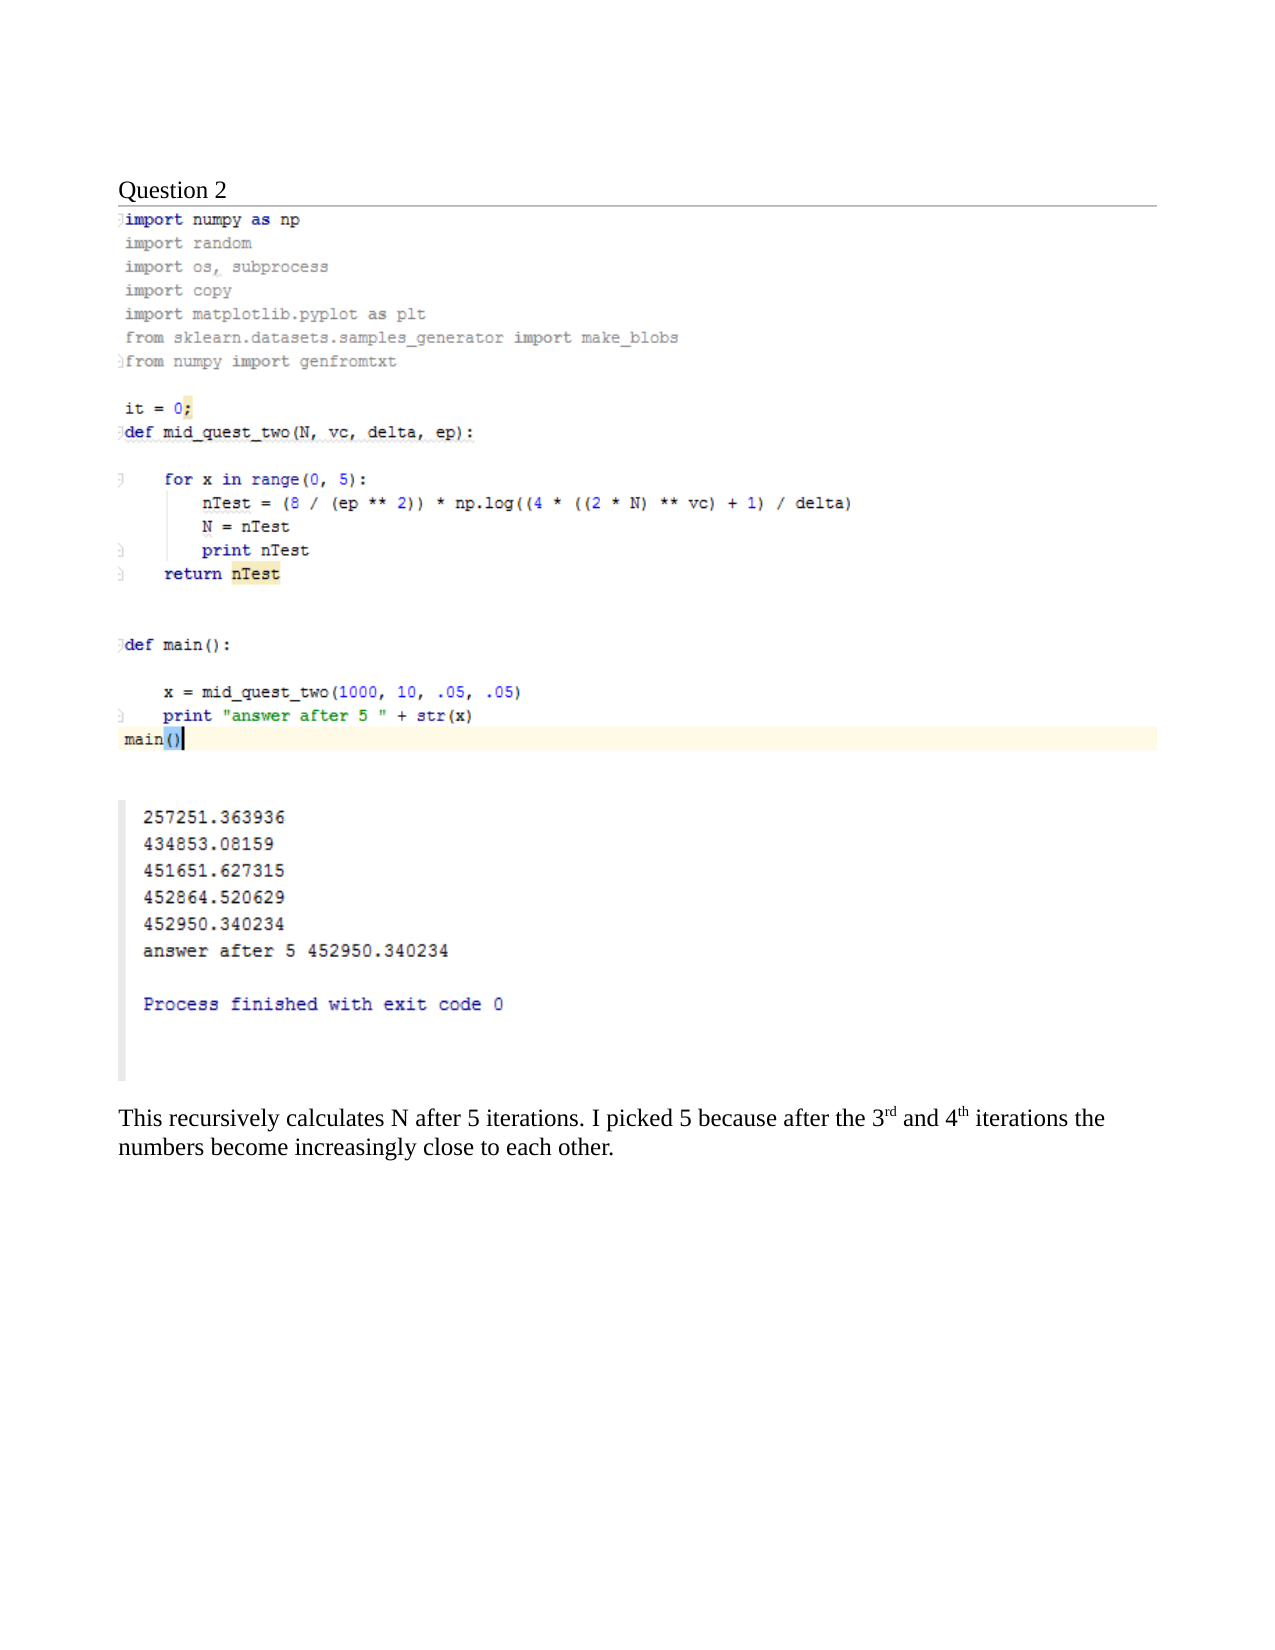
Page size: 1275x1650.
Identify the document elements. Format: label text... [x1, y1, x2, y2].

text Question 2 [118, 176, 1157, 204]
text This recursively calculates N after 5 iterations. I picked 5 because after the 3rd and 4th iterations the numbers become increasingly close to each other. [118, 1103, 1157, 1161]
picture [118, 204, 1157, 1081]
